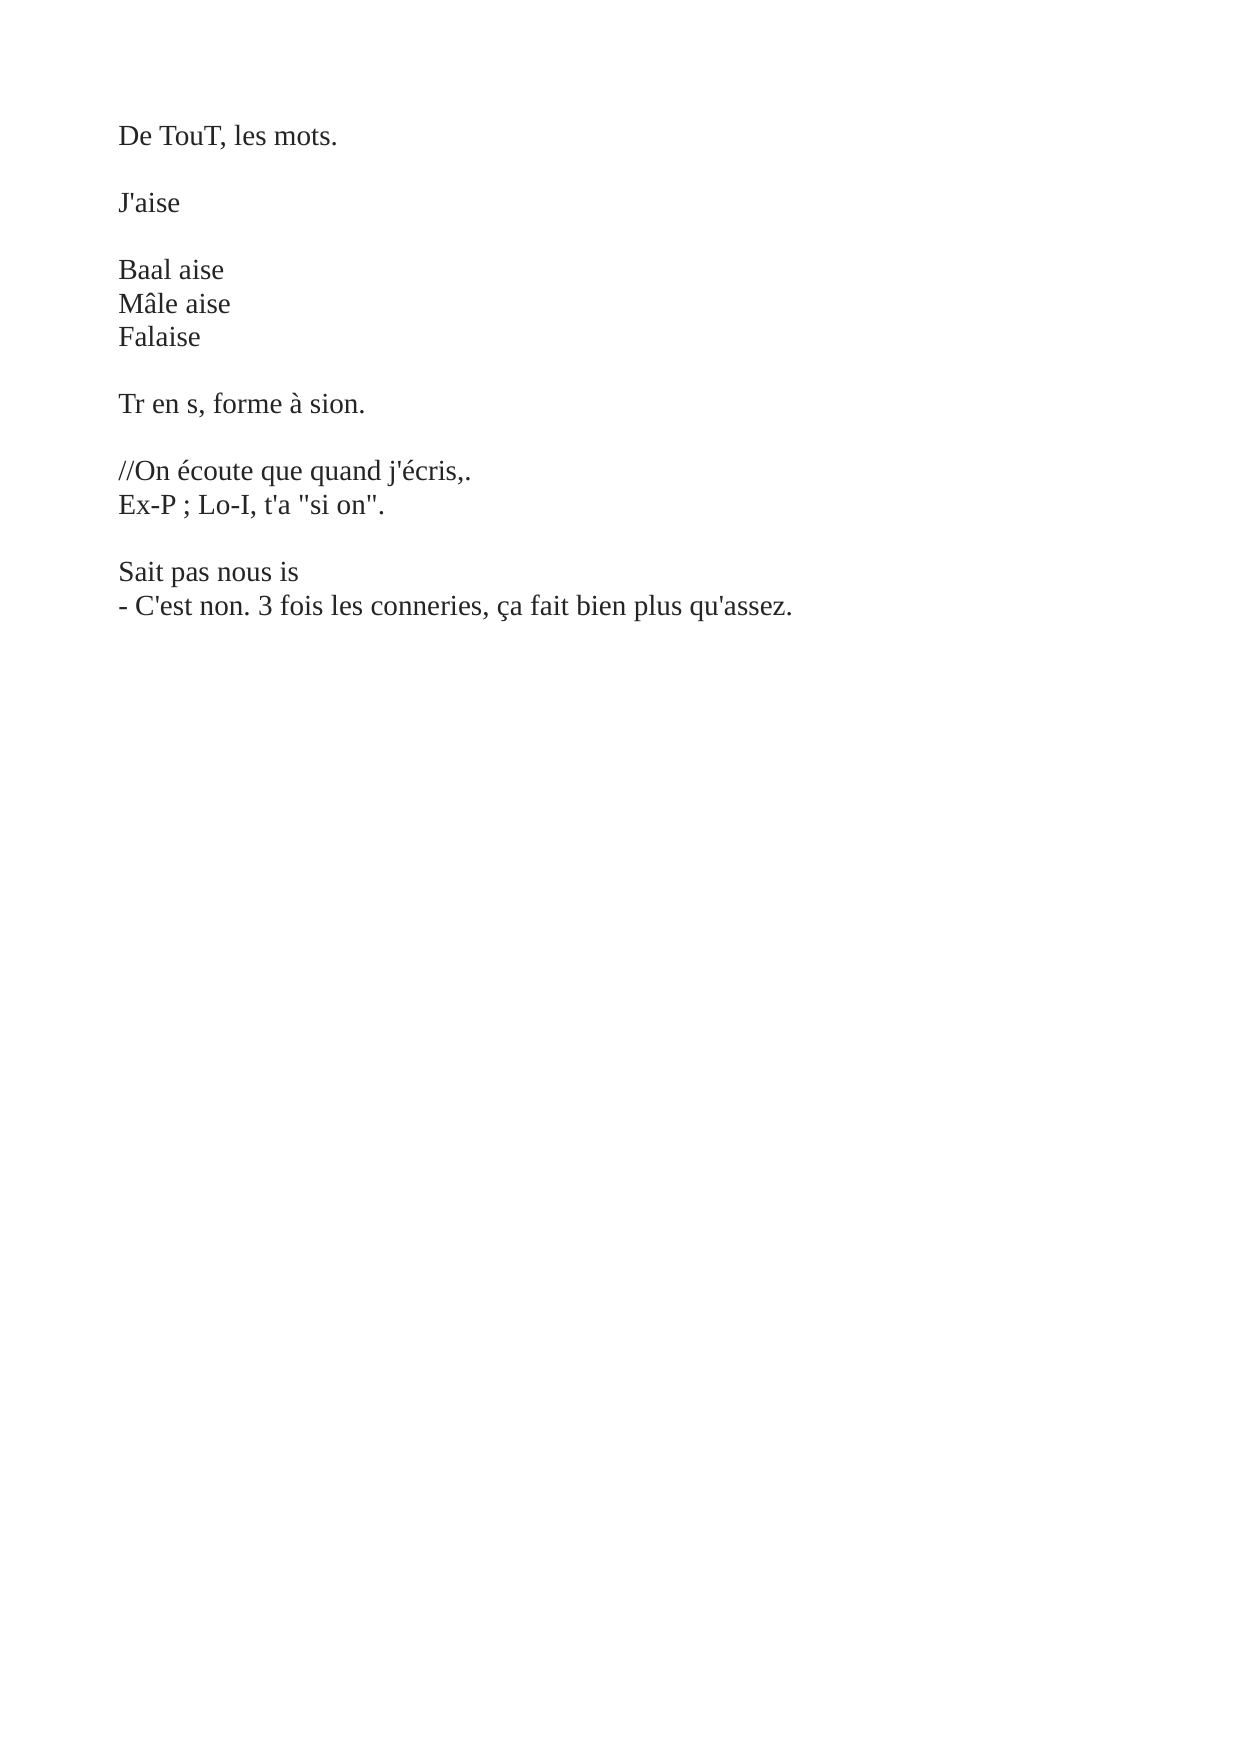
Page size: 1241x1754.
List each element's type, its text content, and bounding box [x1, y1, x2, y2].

text Baal aise [118, 252, 1122, 286]
text J'aise [118, 185, 1122, 219]
text Sait pas nous is [118, 554, 1122, 588]
text - C'est non. 3 fois les conneries, ça fait bien plus qu'assez. [118, 588, 1122, 621]
text //On écoute que quand j'écris,. [118, 453, 1122, 487]
text Tr en s, forme à sion. [118, 386, 1122, 420]
text De TouT, les mots. [118, 118, 1122, 152]
text Mâle aise [118, 286, 1122, 319]
text Falaise [118, 319, 1122, 353]
text Ex-P ; Lo-I, t'a "si on". [118, 487, 1122, 521]
